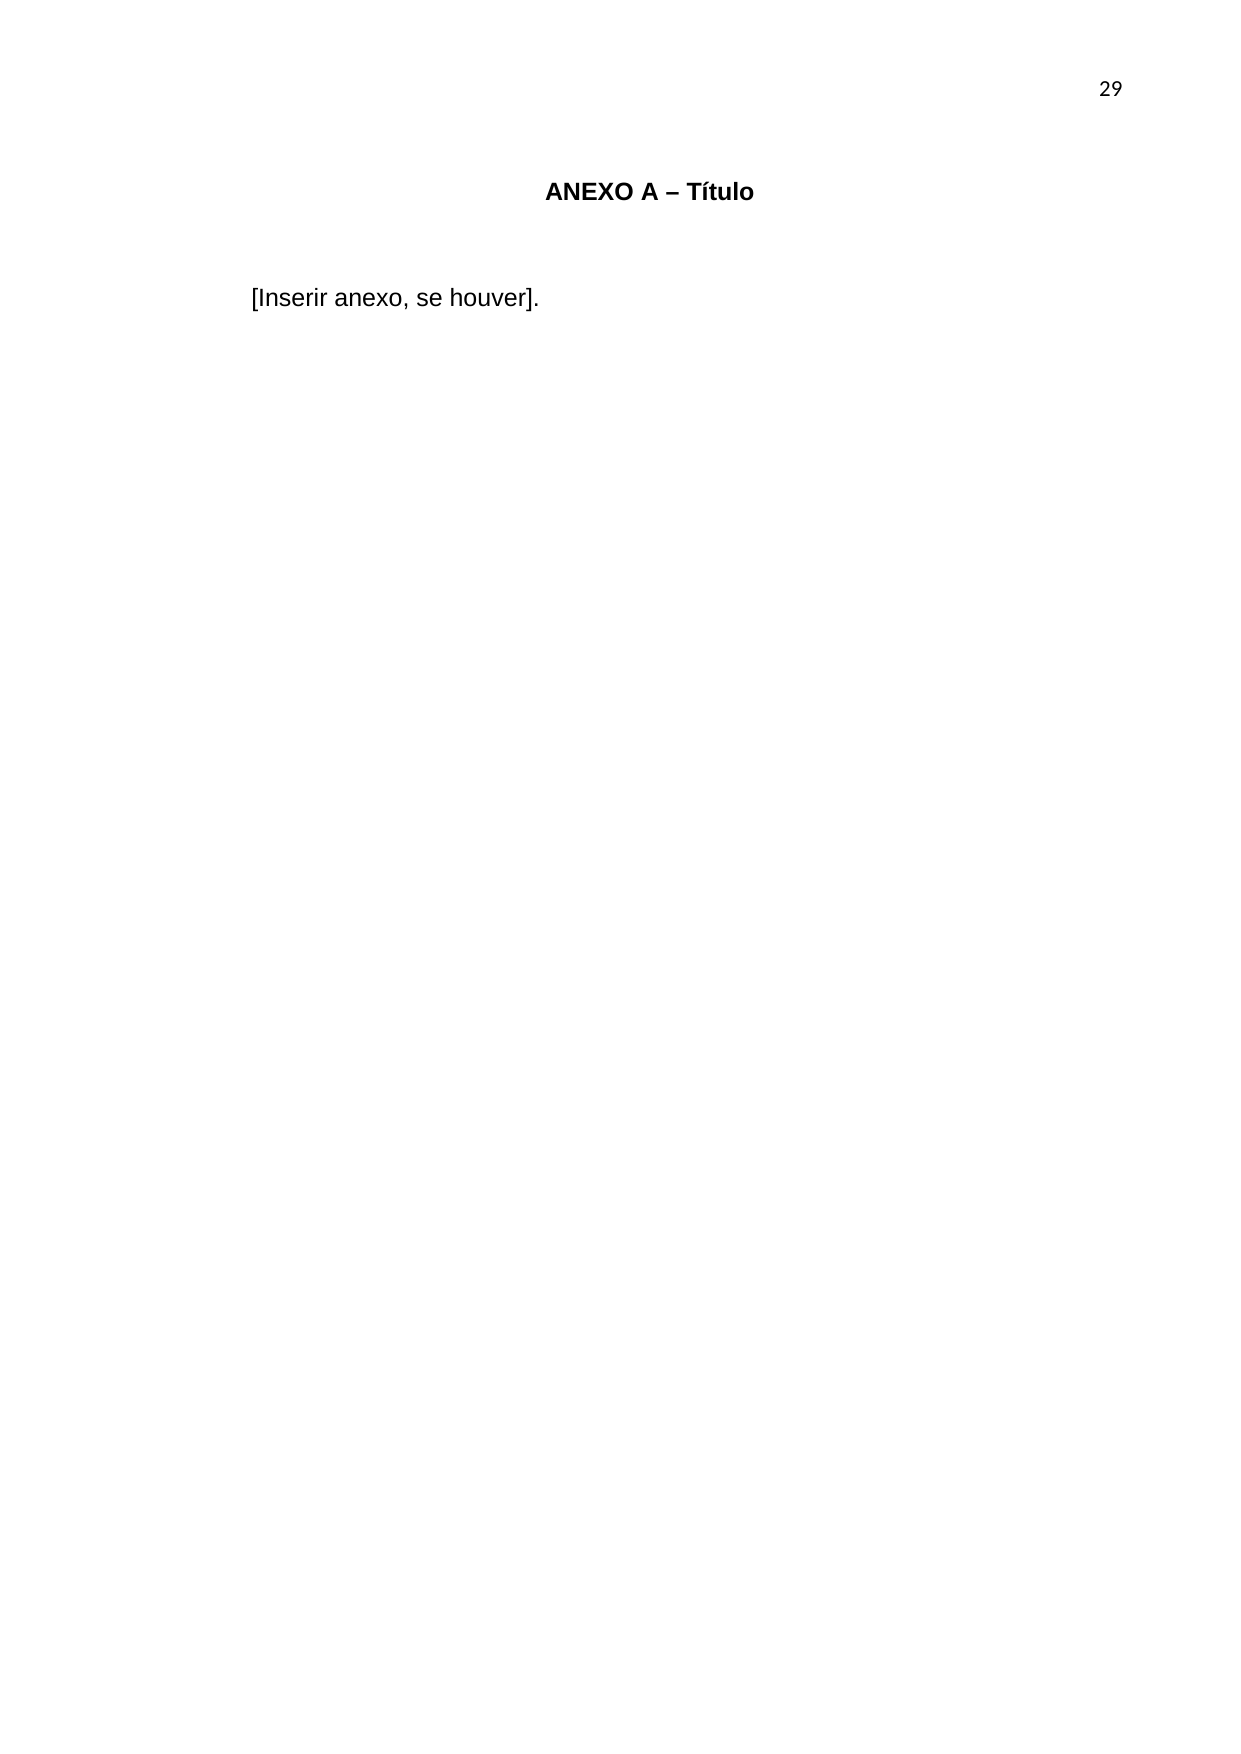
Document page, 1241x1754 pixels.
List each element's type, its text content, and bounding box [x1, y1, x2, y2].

text [Inserir anexo, se houver]. [177, 283, 1122, 312]
subtitle ANEXO A – Título [177, 177, 1122, 206]
